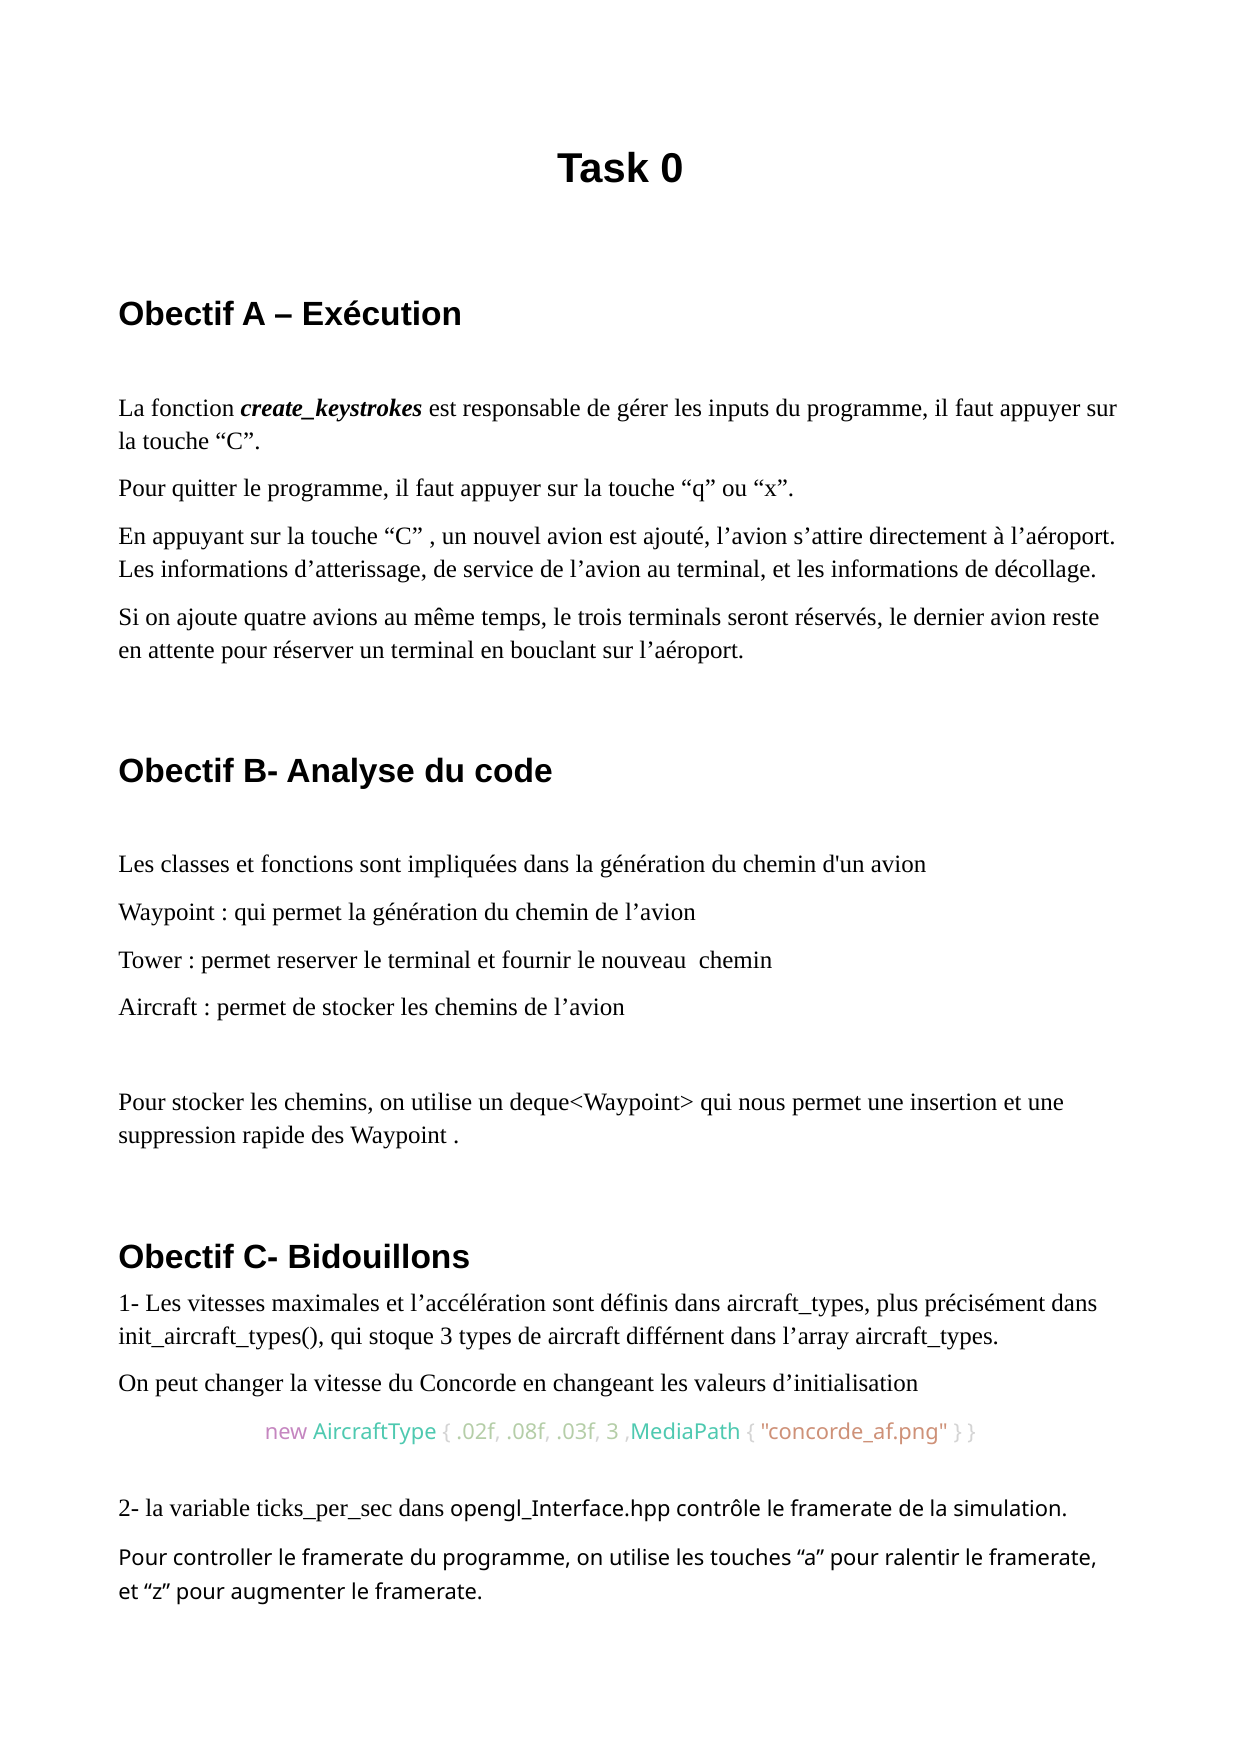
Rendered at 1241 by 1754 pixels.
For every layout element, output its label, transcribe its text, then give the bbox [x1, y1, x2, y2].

text 2- la variable ticks_per_sec dans opengl_Interface.hpp contrôle le framerate de la simulation. [118, 1493, 1122, 1523]
text Tower : permet reserver le terminal et fournir le nouveau chemin [118, 945, 1122, 973]
text On peut changer la vitesse du Concorde en changeant les valeurs d’initialisation [118, 1368, 1122, 1397]
text Pour stocker les chemins, on utilise un deque<Waypoint> qui nous permet une insertion et une suppression rapide des Waypoint . [118, 1087, 1122, 1149]
text La fonction create_keystrokes est responsable de gérer les inputs du programme, il faut appuyer sur la touche “C”. [118, 393, 1122, 454]
text new AircraftType { .02f, .08f, .03f, 3 ,MediaPath { "concorde_af.png" } } [118, 1416, 1122, 1446]
text Waypoint : qui permet la génération du chemin de l’avion [118, 897, 1122, 926]
text Aircraft : permet de stocker les chemins de l’avion [118, 992, 1122, 1021]
text Pour controller le framerate du programme, on utilise les touches “a” pour ralentir le framerate, et “z” pour augmenter le framerate. [118, 1542, 1122, 1606]
subtitle Obectif C- Bidouillons [118, 1237, 1122, 1275]
text Si on ajoute quatre avions au même temps, le trois terminals seront réservés, le dernier avion reste en attente pour réserver un terminal en bouclant sur l’aéroport. [118, 602, 1122, 663]
subtitle Obectif B- Analyse du code [118, 751, 1122, 789]
subtitle Obectif A – Exécution [118, 294, 1122, 333]
text En appuyant sur la touche “C” , un nouvel avion est ajouté, l’avion s’attire directement à l’aéroport. Les informations d’atterissage, de service de l’avion au terminal, et les informations de décollage. [118, 521, 1122, 583]
subtitle Task 0 [118, 143, 1122, 191]
text Les classes et fonctions sont impliquées dans la génération du chemin d'un avion [118, 849, 1122, 878]
text Pour quitter le programme, il faut appuyer sur la touche “q” ou “x”. [118, 473, 1122, 502]
text 1- Les vitesses maximales et l’accélération sont définis dans aircraft_types, plus précisément dans init_aircraft_types(), qui stoque 3 types de aircraft différnent dans l’array aircraft_types. [118, 1288, 1122, 1349]
